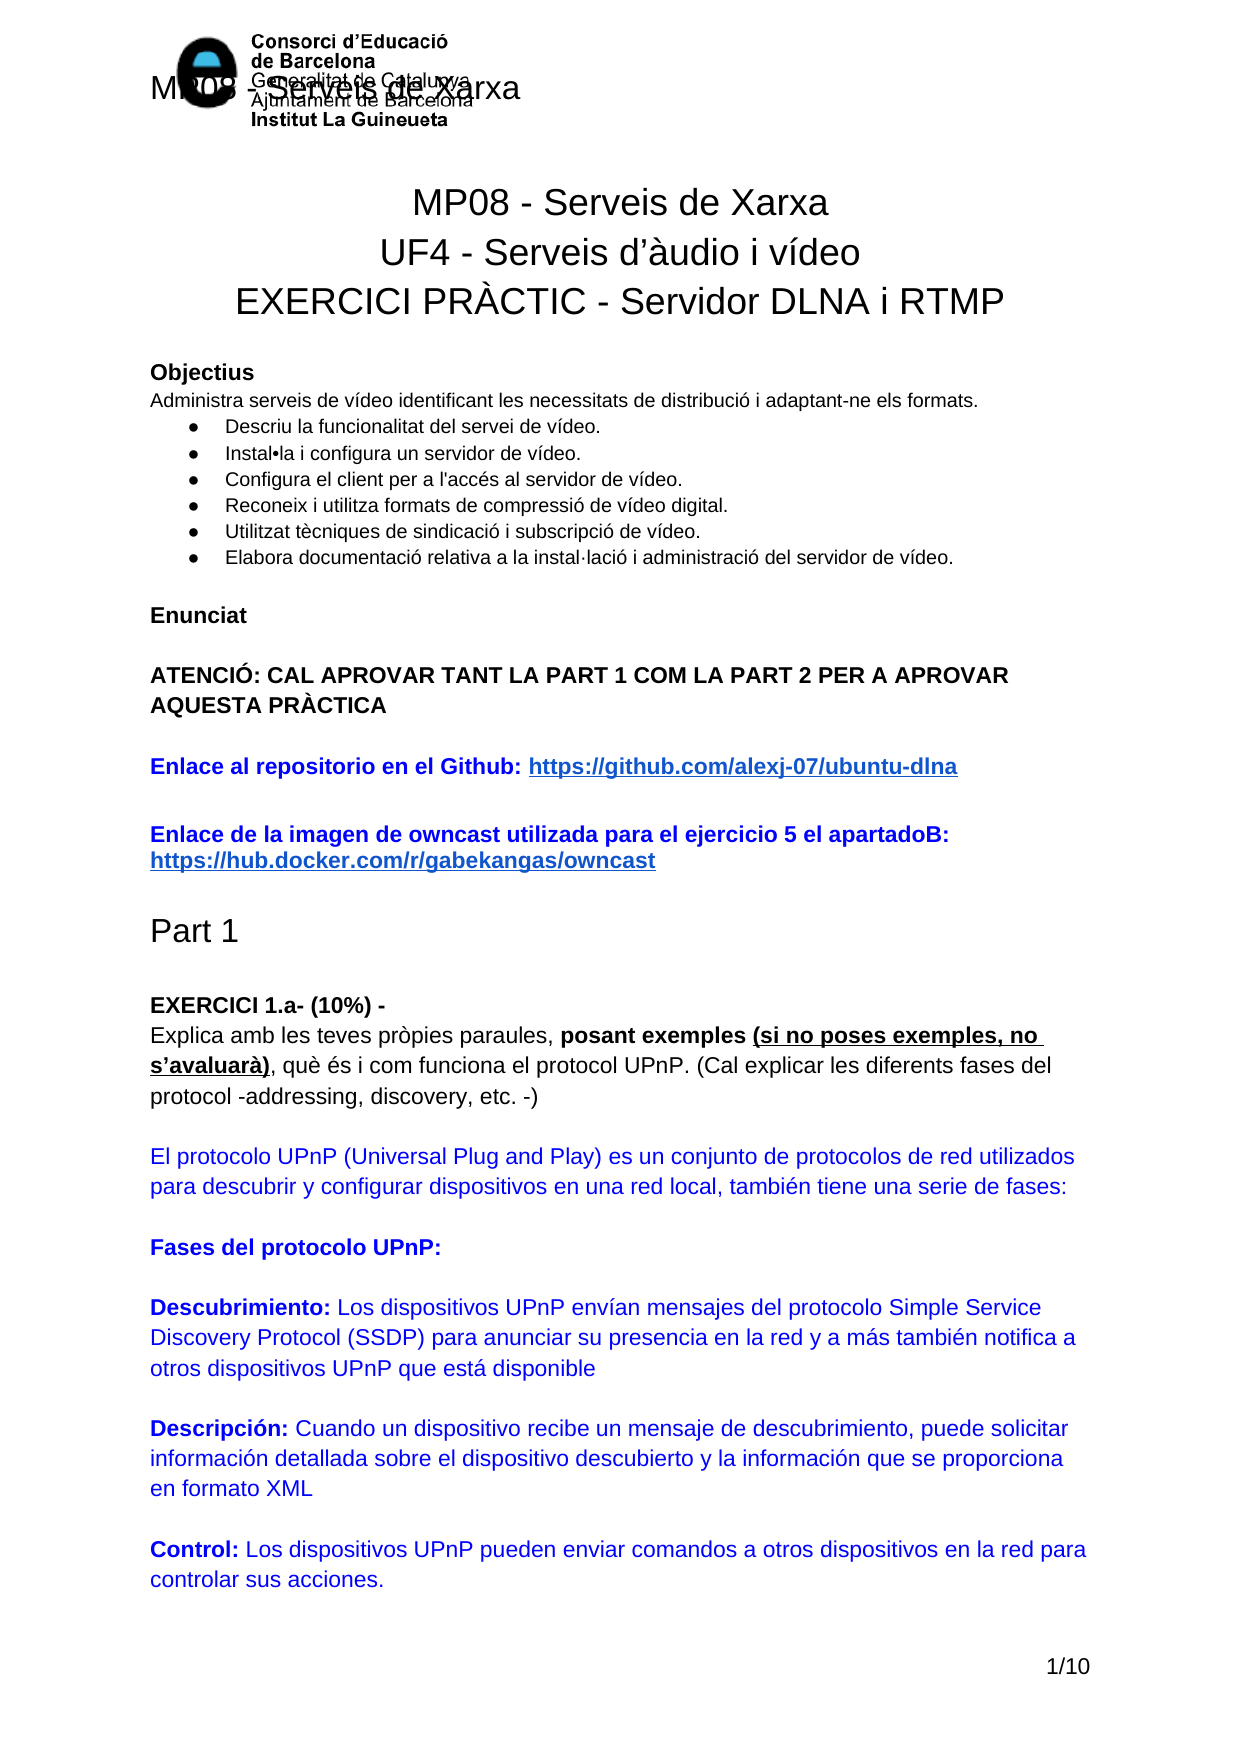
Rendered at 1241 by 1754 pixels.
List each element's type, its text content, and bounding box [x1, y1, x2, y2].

text Enunciat [150, 602, 1090, 628]
list Utilitzat tècniques de sindicació i subscripció de vídeo. [187, 519, 1090, 542]
subtitle Part 1 [150, 911, 1090, 949]
list Descriu la funcionalitat del servei de vídeo. [187, 415, 1090, 438]
text EXERCICI PRÀCTIC - Servidor DLNA i RTMP [150, 279, 1090, 322]
text Control: Los dispositivos UPnP pueden enviar comandos a otros dispositivos en la red para controlar sus acciones. [150, 1536, 1090, 1592]
text Objectius [150, 359, 1090, 386]
text Explica amb les teves pròpies paraules, posant exemples (si no poses exemples, no s’avaluarà), què és i com funciona el protocol UPnP. (Cal explicar les diferents fases del protocol -addressing, discovery, etc. -) [150, 1022, 1090, 1109]
picture [168, 18, 483, 140]
text MP08 - Serveis de Xarxa [150, 180, 1090, 223]
text Enlace al repositorio en el Github: https://github.com/alexj-07/ubuntu-dlna [150, 753, 1090, 779]
text Descripción: Cuando un dispositivo recibe un mensaje de descubrimiento, puede solicitar información detallada sobre el dispositivo descubierto y la información que se proporciona en formato XML [150, 1415, 1090, 1502]
list Reconeix i utilitza formats de compressió de vídeo digital. [187, 493, 1090, 516]
text UF4 - Serveis d’àudio i vídeo [150, 230, 1090, 273]
text Descubrimiento: Los dispositivos UPnP envían mensajes del protocolo Simple Service Discovery Protocol (SSDP) para anunciar su presencia en la red y a más también notifica a otros dispositivos UPnP que está disponible [150, 1294, 1090, 1381]
text Administra serveis de vídeo identificant les necessitats de distribució i adaptant-ne els formats. [150, 389, 1090, 412]
text El protocolo UPnP (Universal Plug and Play) es un conjunto de protocolos de red utilizados para descubrir y configurar dispositivos en una red local, también tiene una serie de fases: [150, 1143, 1090, 1199]
list Elabora documentació relativa a la instal·lació i administració del servidor de vídeo. [187, 546, 1090, 568]
text ATENCIÓ: CAL APROVAR TANT LA PART 1 COM LA PART 2 PER A APROVAR AQUESTA PRÀCTICA [150, 662, 1090, 719]
list Instal•la i configura un servidor de vídeo. [187, 441, 1090, 464]
text Fases del protocolo UPnP: [150, 1234, 1090, 1260]
text EXERCICI 1.a- (10%) - [150, 992, 1090, 1018]
list Configura el client per a l'accés al servidor de vídeo. [187, 467, 1090, 490]
subtitle Enlace de la imagen de owncast utilizada para el ejercicio 5 el apartadoB: https://hub.docker.com/r/gabekangas/owncast [150, 821, 1090, 873]
